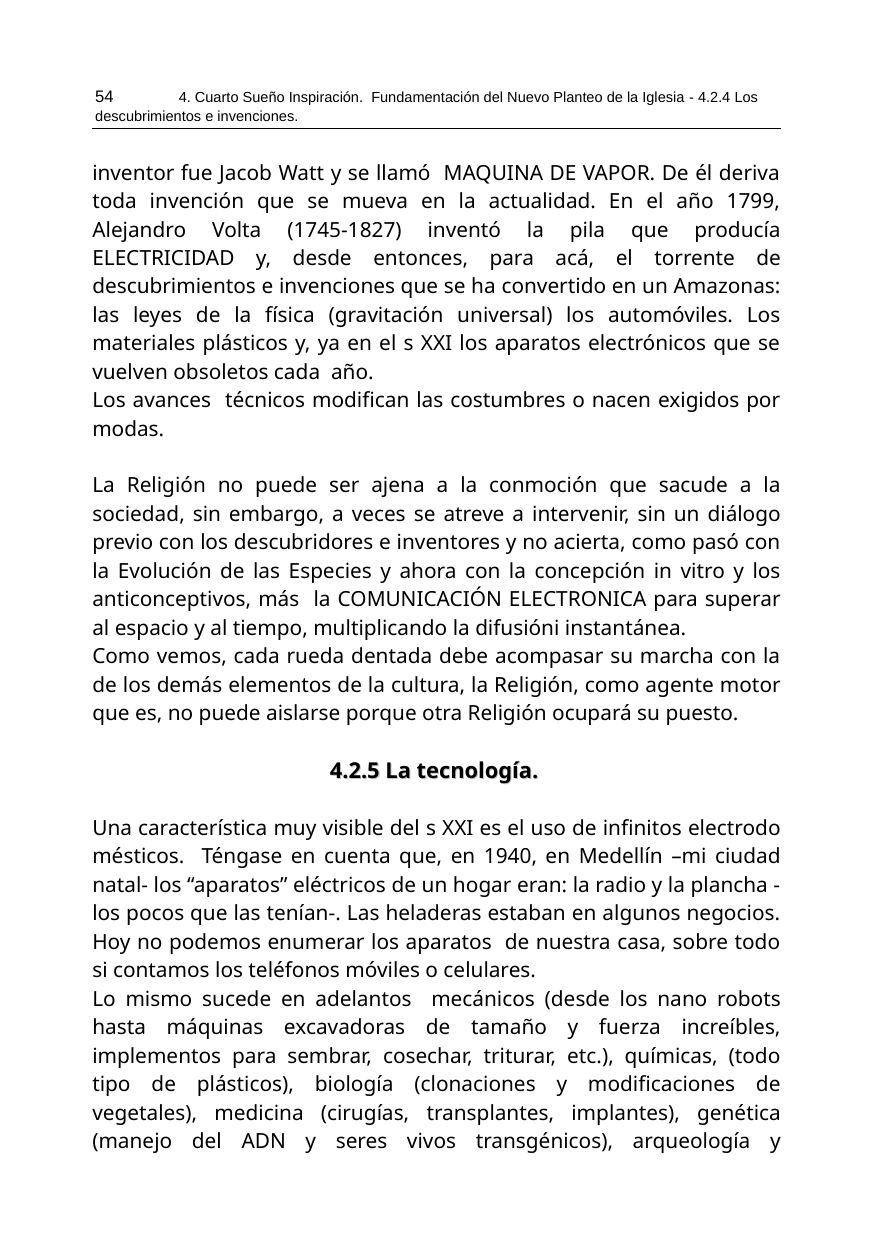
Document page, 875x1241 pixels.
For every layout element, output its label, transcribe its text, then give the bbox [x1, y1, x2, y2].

subtitle 4.2.5 La tecnología. [92, 755, 781, 785]
text Una característica muy visible del s XXI es el uso de infinitos electrodo mésticos. Téngase en cuenta que, en 1940, en Medellín –mi ciudad natal- los “aparatos” eléctricos de un hogar eran: la radio y la plancha -los pocos que las tenían-. Las heladeras estaban en algunos negocios. Hoy no podemos enumerar los aparatos de nuestra casa, sobre todo si contamos los teléfonos móviles o celulares. [92, 813, 781, 984]
text La Religión no puede ser ajena a la conmoción que sacude a la sociedad, sin embargo, a veces se atreve a intervenir, sin un diálogo previo con los descubridores e inventores y no acierta, como pasó con la Evolución de las Especies y ahora con la concepción in vitro y los anticonceptivos, más la COMUNICACIÓN ELECTRONICA para superar al espacio y al tiempo, multiplicando la difusióni instantánea. [92, 471, 781, 641]
text Los avances técnicos modifican las costumbres o nacen exigidos por modas. [92, 385, 781, 442]
text inventor fue Jacob Watt y se llamó MAQUINA DE VAPOR. De él deriva toda invención que se mueva en la actualidad. En el año 1799, Alejandro Volta (1745-1827) inventó la pila que producía ELECTRICIDAD y, desde entonces, para acá, el torrente de descubrimientos e invenciones que se ha convertido en un Amazonas: las leyes de la física (gravitación universal) los automóviles. Los materiales plásticos y, ya en el s XXI los aparatos electrónicos que se vuelven obsoletos cada año. [92, 158, 781, 385]
text Lo mismo sucede en adelantos mecánicos (desde los nano robots hasta máquinas excavadoras de tamaño y fuerza increíbles, implementos para sembrar, cosechar, triturar, etc.), químicas, (todo tipo de plásticos), biología (clonaciones y modificaciones de vegetales), medicina (cirugías, transplantes, implantes), genética (manejo del ADN y seres vivos transgénicos), arqueología y [92, 984, 781, 1154]
text Como vemos, cada rueda dentada debe acompasar su marcha con la de los demás elementos de la cultura, la Religión, como agente motor que es, no puede aislarse porque otra Religión ocupará su puesto. [92, 641, 781, 727]
